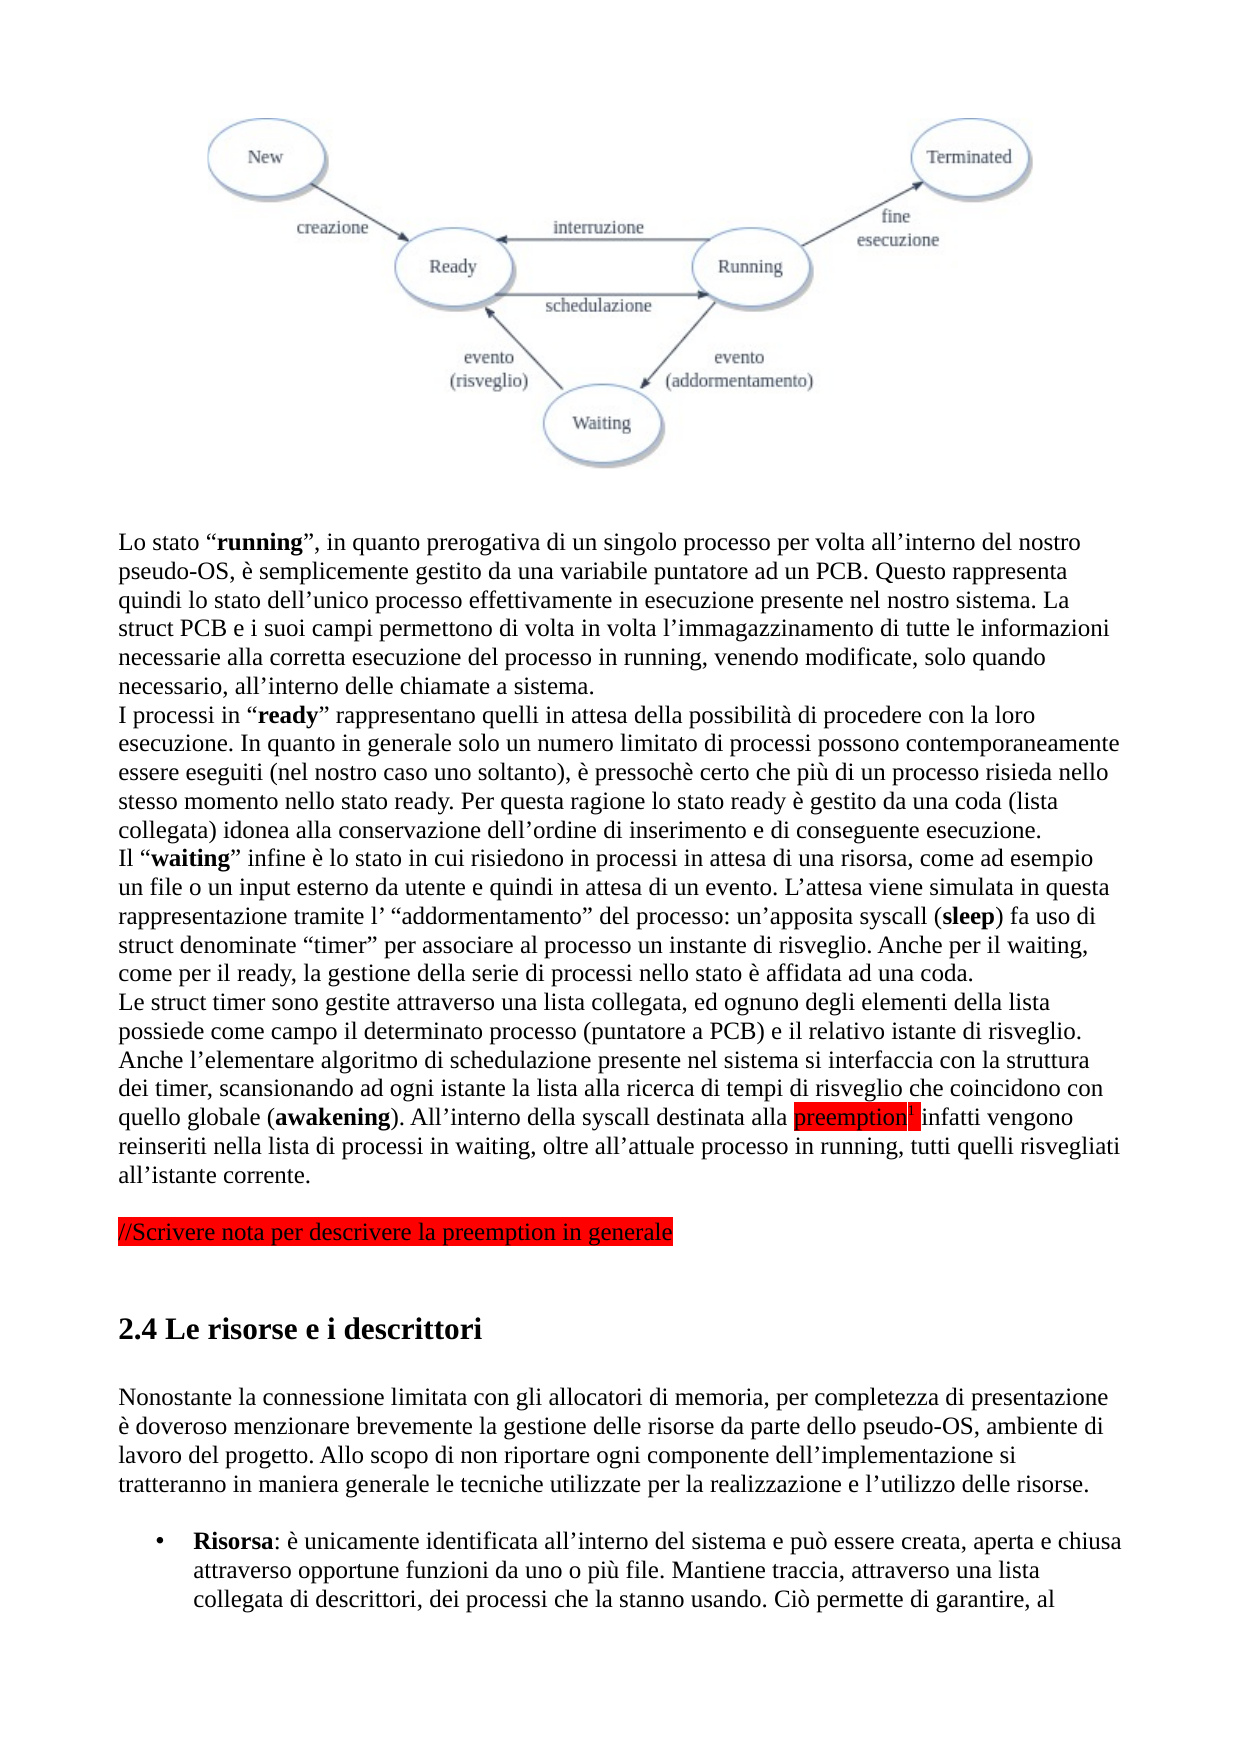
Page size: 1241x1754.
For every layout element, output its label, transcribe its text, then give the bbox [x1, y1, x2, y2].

text Nonostante la connessione limitata con gli allocatori di memoria, per completezza di presentazione è doveroso menzionare brevemente la gestione delle risorse da parte dello pseudo-OS, ambiente di lavoro del progetto. Allo scopo di non riportare ogni componente dell’implementazione si tratteranno in maniera generale le tecniche utilizzate per la realizzazione e l’utilizzo delle risorse. [118, 1382, 1122, 1497]
text I processi in “ready” rappresentano quelli in attesa della possibilità di procedere con la loro esecuzione. In quanto in generale solo un numero limitato di processi possono contemporaneamente essere eseguiti (nel nostro caso uno soltanto), è pressochè certo che più di un processo risieda nello stesso momento nello stato ready. Per questa ragione lo stato ready è gestito da una coda (lista collegata) idonea alla conservazione dell’ordine di inserimento e di conseguente esecuzione. [118, 700, 1122, 843]
text Lo stato “running”, in quanto prerogativa di un singolo processo per volta all’interno del nostro pseudo-OS, è semplicemente gestito da una variabile puntatore ad un PCB. Questo rappresenta quindi lo stato dell’unico processo effettivamente in esecuzione presente nel nostro sistema. La struct PCB e i suoi campi permettono di volta in volta l’immagazzinamento di tutte le informazioni necessarie alla corretta esecuzione del processo in running, venendo modificate, solo quando necessario, all’interno delle chiamate a sistema. [118, 527, 1122, 700]
text Le struct timer sono gestite attraverso una lista collegata, ed ognuno degli elementi della lista possiede come campo il determinato processo (puntatore a PCB) e il relativo istante di risveglio. Anche l’elementare algoritmo di schedulazione presente nel sistema si interfaccia con la struttura dei timer, scansionando ad ogni istante la lista alla ricerca di tempi di risveglio che coincidono con quello globale (awakening). All’interno della syscall destinata alla preemption1 infatti vengono reinseriti nella lista di processi in waiting, oltre all’attuale processo in running, tutti quelli risvegliati all’istante corrente. [118, 987, 1122, 1188]
text 2.4 Le risorse e i descrittori [118, 1311, 1122, 1347]
picture [207, 118, 1033, 470]
text Il “waiting” infine è lo stato in cui risiedono in processi in attesa di una risorsa, come ad esempio un file o un input esterno da utente e quindi in attesa di un evento. L’attesa viene simulata in questa rappresentazione tramite l’ “addormentamento” del processo: un’apposita syscall (sleep) fa uso di struct denominate “timer” per associare al processo un instante di risveglio. Anche per il waiting, come per il ready, la gestione della serie di processi nello stato è affidata ad una coda. [118, 843, 1122, 987]
text //Scrivere nota per descrivere la preemption in generale [118, 1217, 1122, 1246]
list Risorsa: è unicamente identificata all’interno del sistema e può essere creata, aperta e chiusa attraverso opportune funzioni da uno o più file. Mantiene traccia, attraverso una lista collegata di descrittori, dei processi che la stanno usando. Ciò permette di garantire, al [156, 1526, 1122, 1612]
